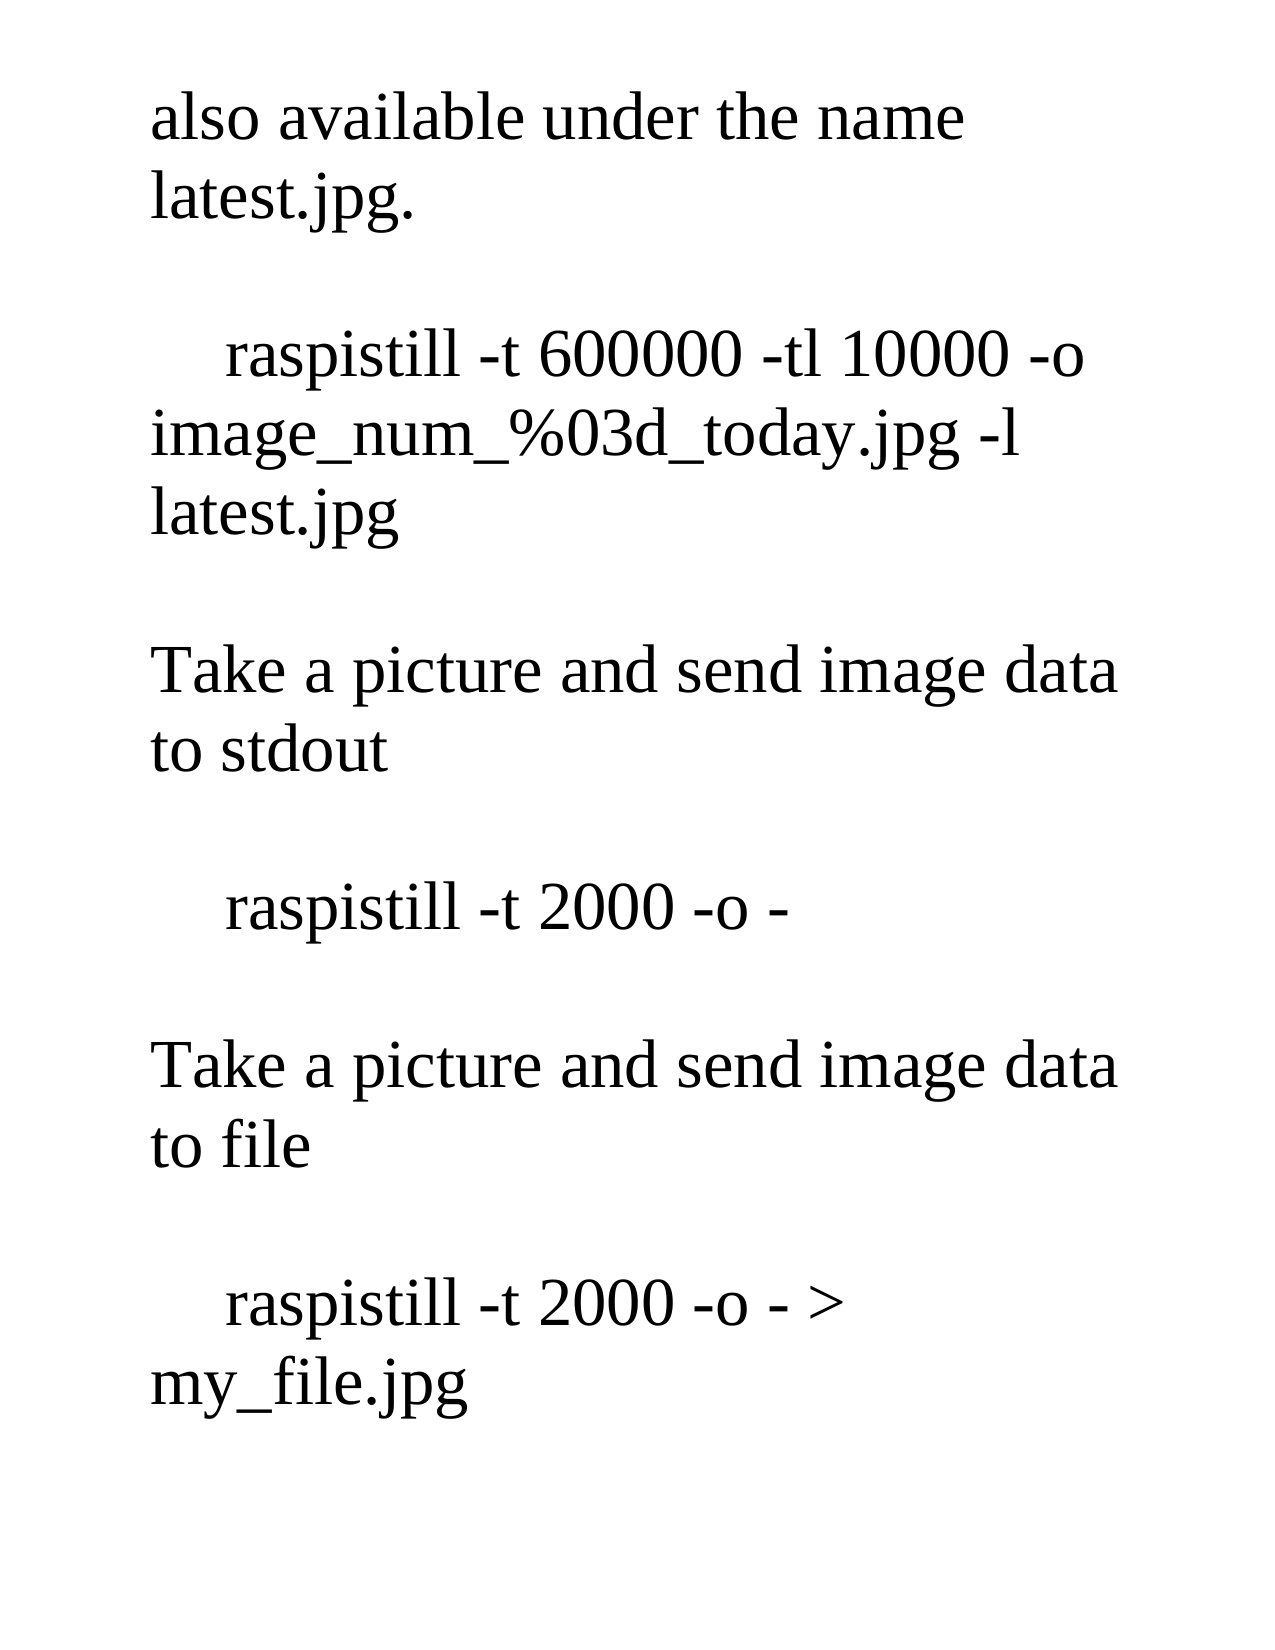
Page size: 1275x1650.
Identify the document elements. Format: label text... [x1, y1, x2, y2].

text Take a picture and send image data to file [150, 1024, 1125, 1182]
text Take a picture and send image data to stdout [150, 628, 1125, 787]
text also available under the name latest.jpg. [150, 75, 1125, 233]
text raspistill -t 2000 -o - [150, 866, 1125, 945]
text raspistill -t 2000 -o - > my_file.jpg [150, 1261, 1125, 1419]
text raspistill -t 600000 -tl 10000 -o image_num_%03d_today.jpg -l latest.jpg [150, 312, 1125, 549]
